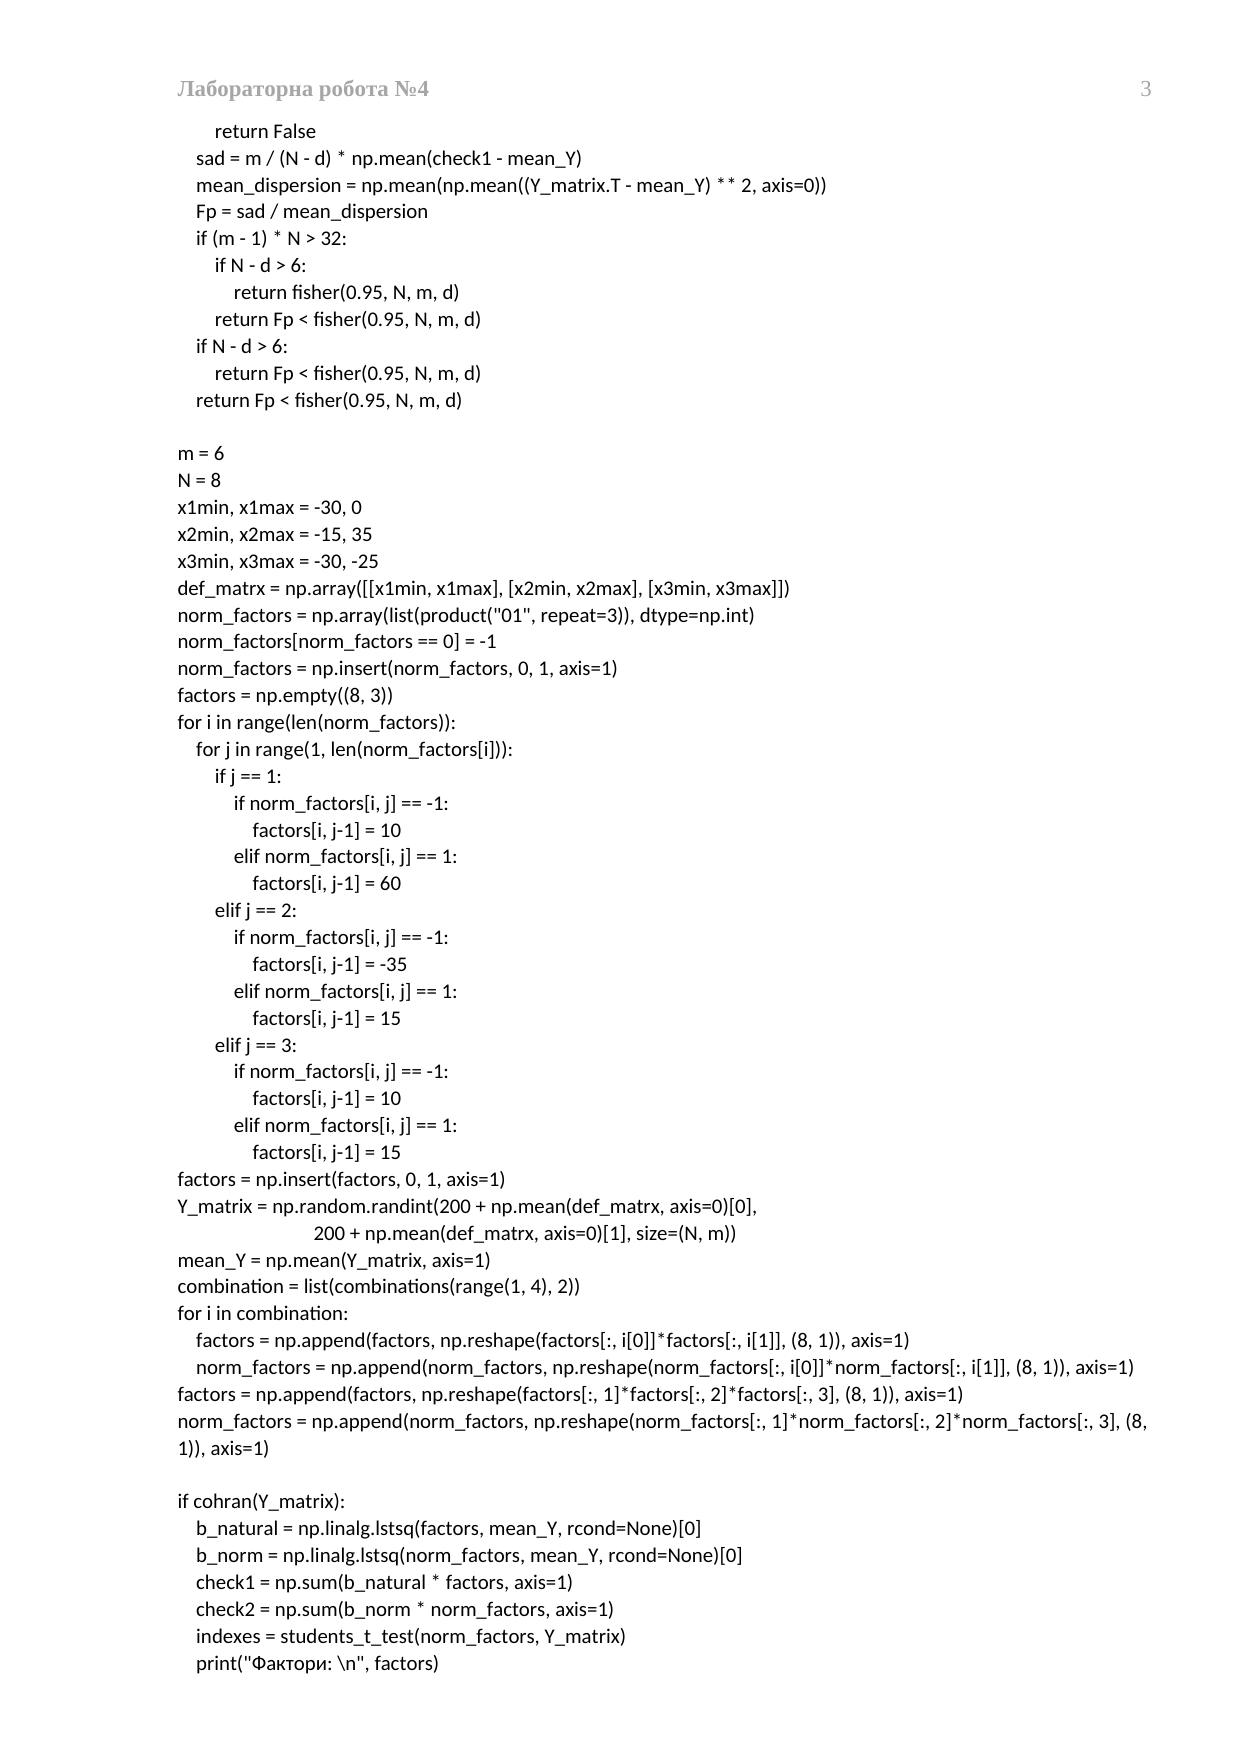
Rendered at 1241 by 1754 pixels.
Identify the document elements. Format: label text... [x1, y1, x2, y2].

text b_norm = np.linalg.lstsq(norm_factors, mean_Y, rcond=None)[0] [177, 1542, 1152, 1568]
text sad = m / (N - d) * np.mean(check1 - mean_Y) [177, 145, 1152, 170]
text return False [177, 118, 1152, 143]
text factors[i, j-1] = 60 [177, 871, 1152, 896]
text return Fp < fisher(0.95, N, m, d) [177, 360, 1152, 385]
text x1min, x1max = -30, 0 [177, 494, 1152, 520]
text factors[i, j-1] = 15 [177, 1139, 1152, 1165]
text norm_factors = np.append(norm_factors, np.reshape(norm_factors[:, 1]*norm_factors[:, 2]*norm_factors[:, 3], (8, 1)), axis=1) [177, 1408, 1152, 1460]
text elif j == 3: [177, 1032, 1152, 1057]
text elif norm_factors[i, j] == 1: [177, 1112, 1152, 1138]
text factors = np.insert(factors, 0, 1, axis=1) [177, 1166, 1152, 1192]
text norm_factors = np.append(norm_factors, np.reshape(norm_factors[:, i[0]]*norm_factors[:, i[1]], (8, 1)), axis=1) [177, 1354, 1152, 1380]
text if norm_factors[i, j] == -1: [177, 924, 1152, 950]
text if norm_factors[i, j] == -1: [177, 1059, 1152, 1084]
text factors = np.empty((8, 3)) [177, 682, 1152, 708]
text if (m - 1) * N > 32: [177, 226, 1152, 251]
text if N - d > 6: [177, 252, 1152, 278]
text Fp = sad / mean_dispersion [177, 199, 1152, 224]
text x3min, x3max = -30, -25 [177, 548, 1152, 573]
text mean_dispersion = np.mean(np.mean((Y_matrix.T - mean_Y) ** 2, axis=0)) [177, 172, 1152, 197]
text mean_Y = np.mean(Y_matrix, axis=1) [177, 1247, 1152, 1272]
text norm_factors = np.array(list(product("01", repeat=3)), dtype=np.int) [177, 602, 1152, 627]
text elif norm_factors[i, j] == 1: [177, 978, 1152, 1003]
text if j == 1: [177, 763, 1152, 788]
text print("Фактори: \n", factors) [177, 1650, 1152, 1675]
text b_natural = np.linalg.lstsq(factors, mean_Y, rcond=None)[0] [177, 1516, 1152, 1541]
text factors = np.append(factors, np.reshape(factors[:, 1]*factors[:, 2]*factors[:, 3], (8, 1)), axis=1) [177, 1381, 1152, 1407]
text m = 6 [177, 441, 1152, 466]
text 200 + np.mean(def_matrx, axis=0)[1], size=(N, m)) [177, 1220, 1152, 1245]
text for i in range(len(norm_factors)): [177, 709, 1152, 735]
text Y_matrix = np.random.randint(200 + np.mean(def_matrx, axis=0)[0], [177, 1193, 1152, 1218]
text return Fp < fisher(0.95, N, m, d) [177, 387, 1152, 412]
text def_matrx = np.array([[x1min, x1max], [x2min, x2max], [x3min, x3max]]) [177, 575, 1152, 600]
text if N - d > 6: [177, 333, 1152, 358]
text elif j == 2: [177, 897, 1152, 923]
text norm_factors = np.insert(norm_factors, 0, 1, axis=1) [177, 656, 1152, 681]
text x2min, x2max = -15, 35 [177, 521, 1152, 547]
text indexes = students_t_test(norm_factors, Y_matrix) [177, 1623, 1152, 1648]
text norm_factors[norm_factors == 0] = -1 [177, 629, 1152, 654]
text factors[i, j-1] = -35 [177, 951, 1152, 977]
text return fisher(0.95, N, m, d) [177, 279, 1152, 305]
text factors[i, j-1] = 15 [177, 1005, 1152, 1030]
text factors[i, j-1] = 10 [177, 817, 1152, 842]
text return Fp < fisher(0.95, N, m, d) [177, 306, 1152, 332]
text combination = list(combinations(range(1, 4), 2)) [177, 1274, 1152, 1299]
text if norm_factors[i, j] == -1: [177, 790, 1152, 815]
text factors = np.append(factors, np.reshape(factors[:, i[0]]*factors[:, i[1]], (8, 1)), axis=1) [177, 1327, 1152, 1353]
text factors[i, j-1] = 10 [177, 1086, 1152, 1111]
text check1 = np.sum(b_natural * factors, axis=1) [177, 1569, 1152, 1595]
text for j in range(1, len(norm_factors[i])): [177, 736, 1152, 762]
text elif norm_factors[i, j] == 1: [177, 844, 1152, 869]
text if cohran(Y_matrix): [177, 1489, 1152, 1514]
text N = 8 [177, 467, 1152, 493]
text for i in combination: [177, 1301, 1152, 1326]
text check2 = np.sum(b_norm * norm_factors, axis=1) [177, 1596, 1152, 1622]
